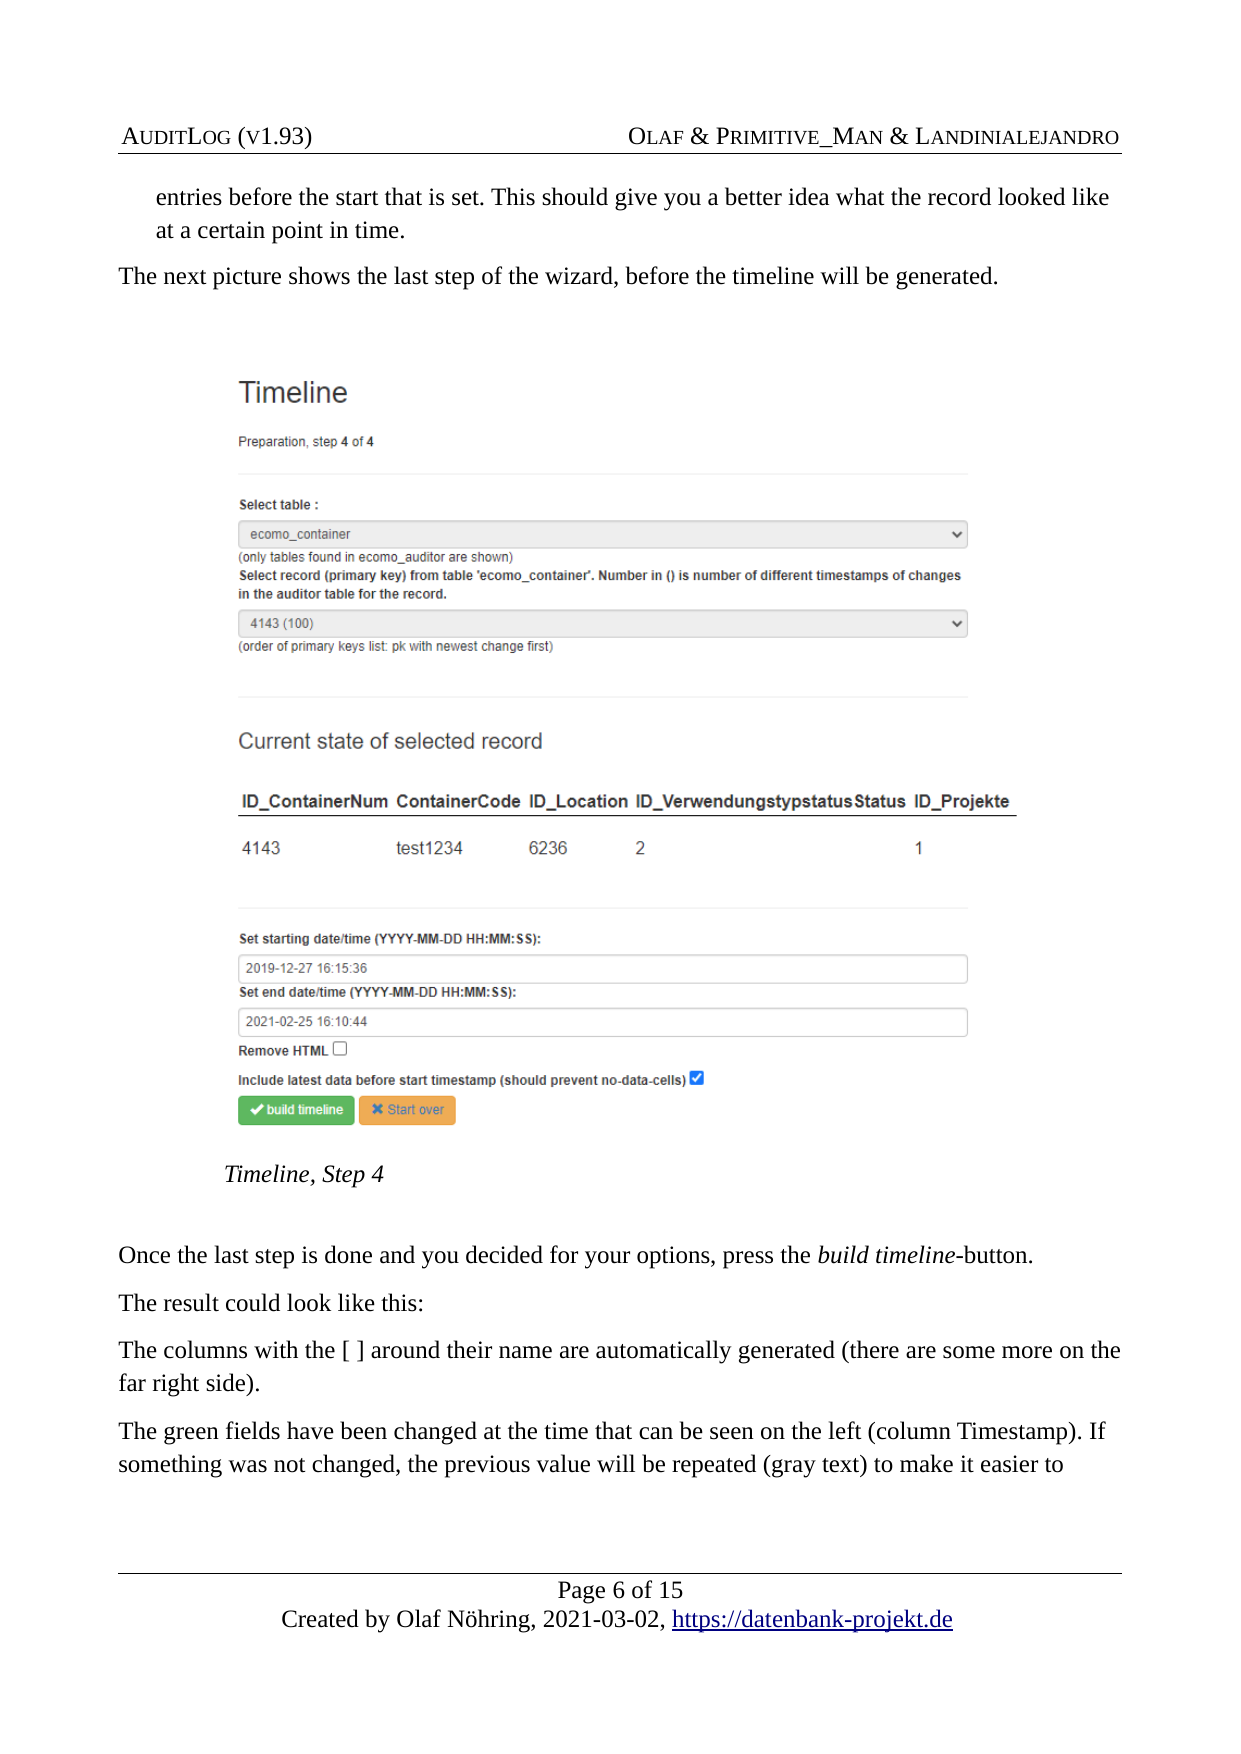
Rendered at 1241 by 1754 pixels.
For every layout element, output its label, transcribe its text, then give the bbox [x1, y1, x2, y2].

text The result could look like this: [118, 1288, 1122, 1316]
text The columns with the [ ] around their name are automatically generated (there are some more on the far right side). [118, 1335, 1122, 1397]
text The green fields have been changed at the time that can be seen on the left (column Timestamp). If something was not changed, the previous value will be repeated (gray text) to make it easier to [118, 1416, 1122, 1478]
text Timeline, Step 4 [223, 1160, 1017, 1188]
text Once the last step is done and you decided for your options, press the build timeline-button. [118, 1240, 1122, 1269]
list entries before the start that is set. This should give you a better idea what the record looked like at a certain point in time. [118, 182, 1122, 244]
picture [223, 368, 1017, 1160]
text The next picture shows the last step of the wizard, before the timeline will be generated. [118, 261, 1122, 289]
